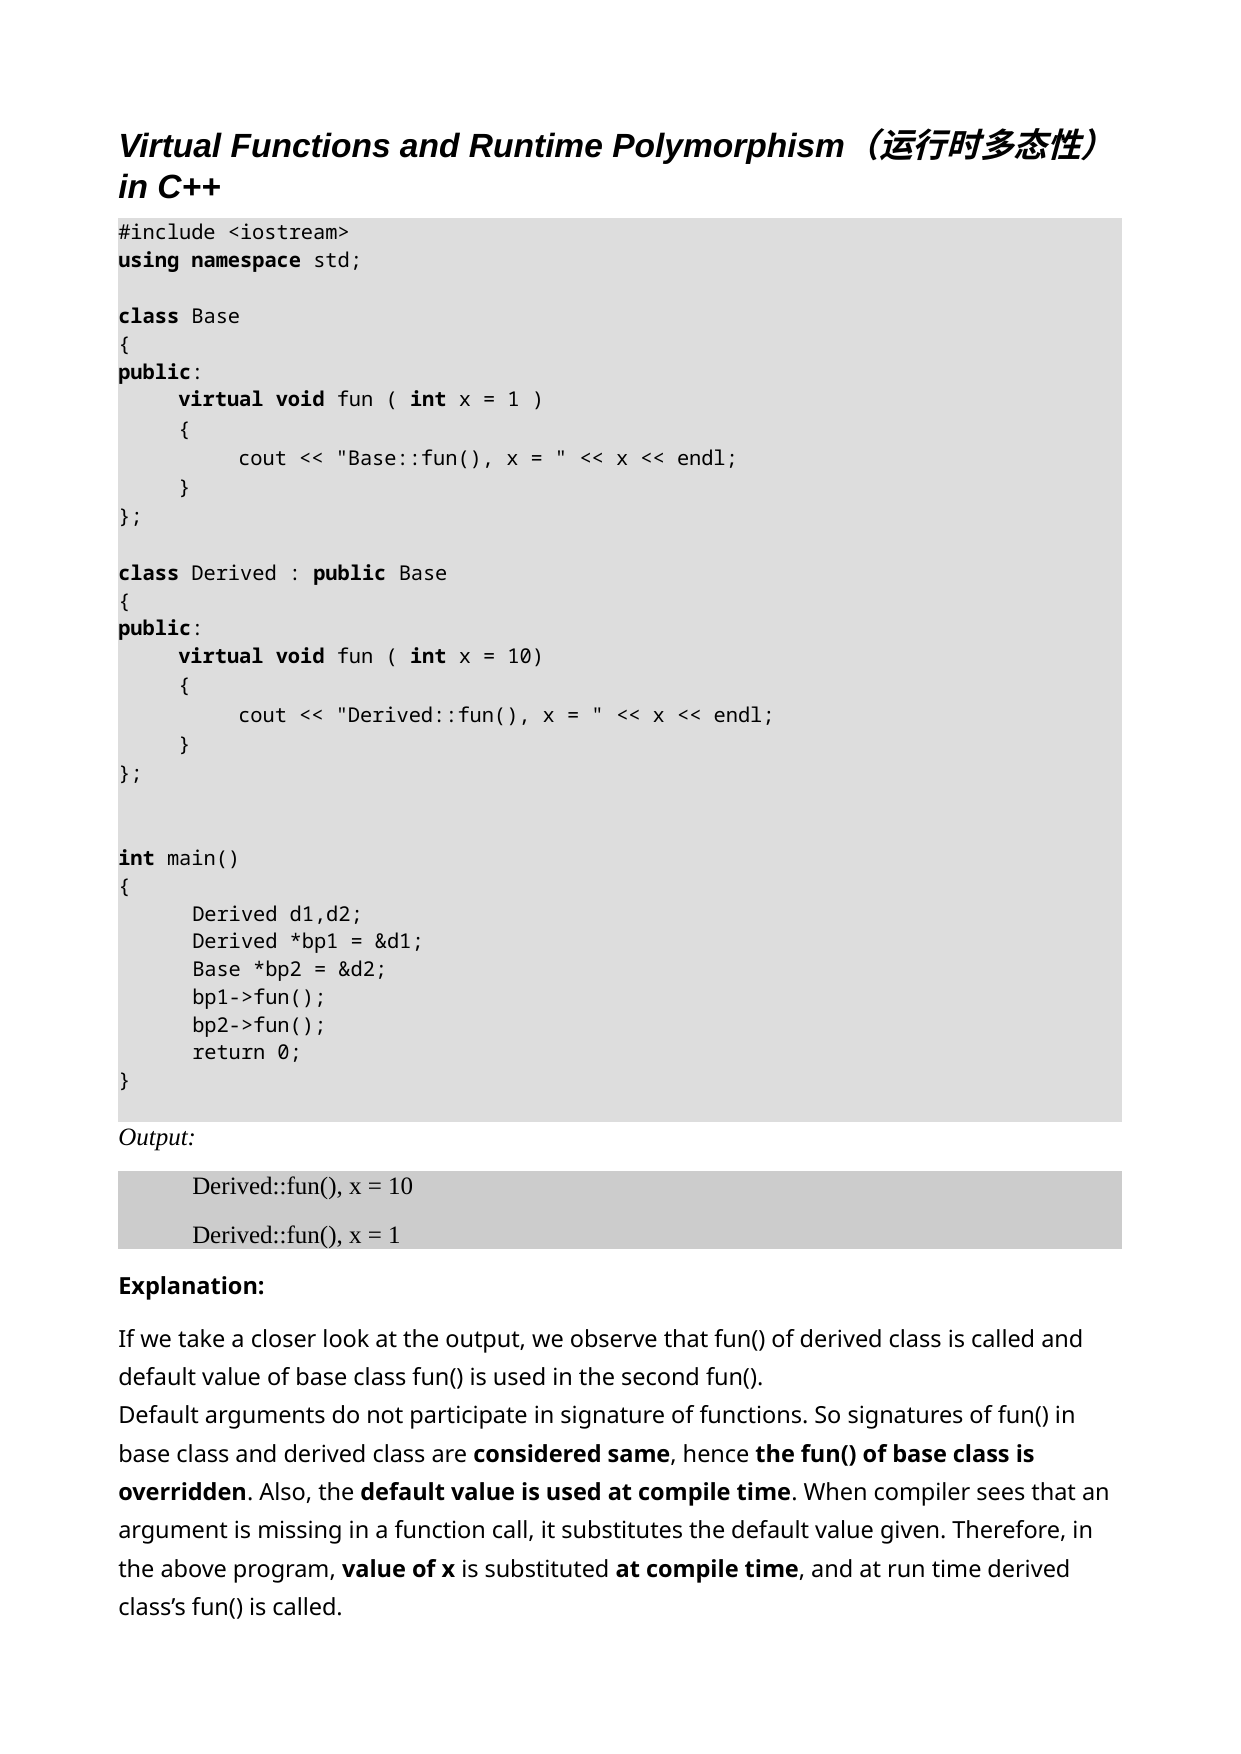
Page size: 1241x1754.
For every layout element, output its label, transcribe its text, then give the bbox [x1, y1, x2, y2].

text { [118, 414, 1122, 444]
text Derived *bp1 = &d1; [118, 927, 1122, 955]
text int main() [118, 844, 1122, 872]
text }; [118, 502, 1122, 530]
text } [118, 1066, 1122, 1093]
text { [118, 330, 1122, 357]
text public: [118, 614, 1122, 642]
text using namespace std; [118, 246, 1122, 273]
text } [118, 473, 1122, 502]
text { [118, 671, 1122, 700]
subtitle Virtual Functions and Runtime Polymorphism（运行时多态性） in C++ [118, 118, 1122, 205]
text return 0; [118, 1038, 1122, 1066]
text If we take a closer look at the output, we observe that fun() of derived class is called and default value of base class fun() is used in the second fun(). Default arguments do not participate in signature of functions. So signatures of fun() in base class and derived class are considered same, hence the fun() of base class is overridden. Also, the default value is used at compile time. When compiler sees that an argument is missing in a function call, it substitutes the default value given. Therefore, in the above program, value of x is substituted at compile time, and at run time derived class’s fun() is called. [118, 1322, 1122, 1622]
text class Base [118, 302, 1122, 330]
text virtual void fun ( int x = 1 ) [118, 385, 1122, 414]
text class Derived : public Base [118, 559, 1122, 586]
text { [118, 586, 1122, 614]
text cout << "Base::fun(), x = " << x << endl; [118, 444, 1122, 473]
text Output: [118, 1122, 1122, 1151]
text Derived::fun(), x = 10 [118, 1171, 1122, 1199]
text Derived d1,d2; [118, 899, 1122, 927]
text }; [118, 759, 1122, 787]
text virtual void fun ( int x = 10) [118, 642, 1122, 671]
text Explanation: [118, 1269, 1122, 1301]
text Derived::fun(), x = 1 [118, 1220, 1122, 1249]
text public: [118, 357, 1122, 385]
text Base *bp2 = &d2; [118, 955, 1122, 983]
text { [118, 872, 1122, 899]
text } [118, 729, 1122, 759]
text #include <iostream> [118, 218, 1122, 246]
text cout << "Derived::fun(), x = " << x << endl; [118, 700, 1122, 729]
text bp2->fun(); [118, 1010, 1122, 1038]
text bp1->fun(); [118, 983, 1122, 1010]
